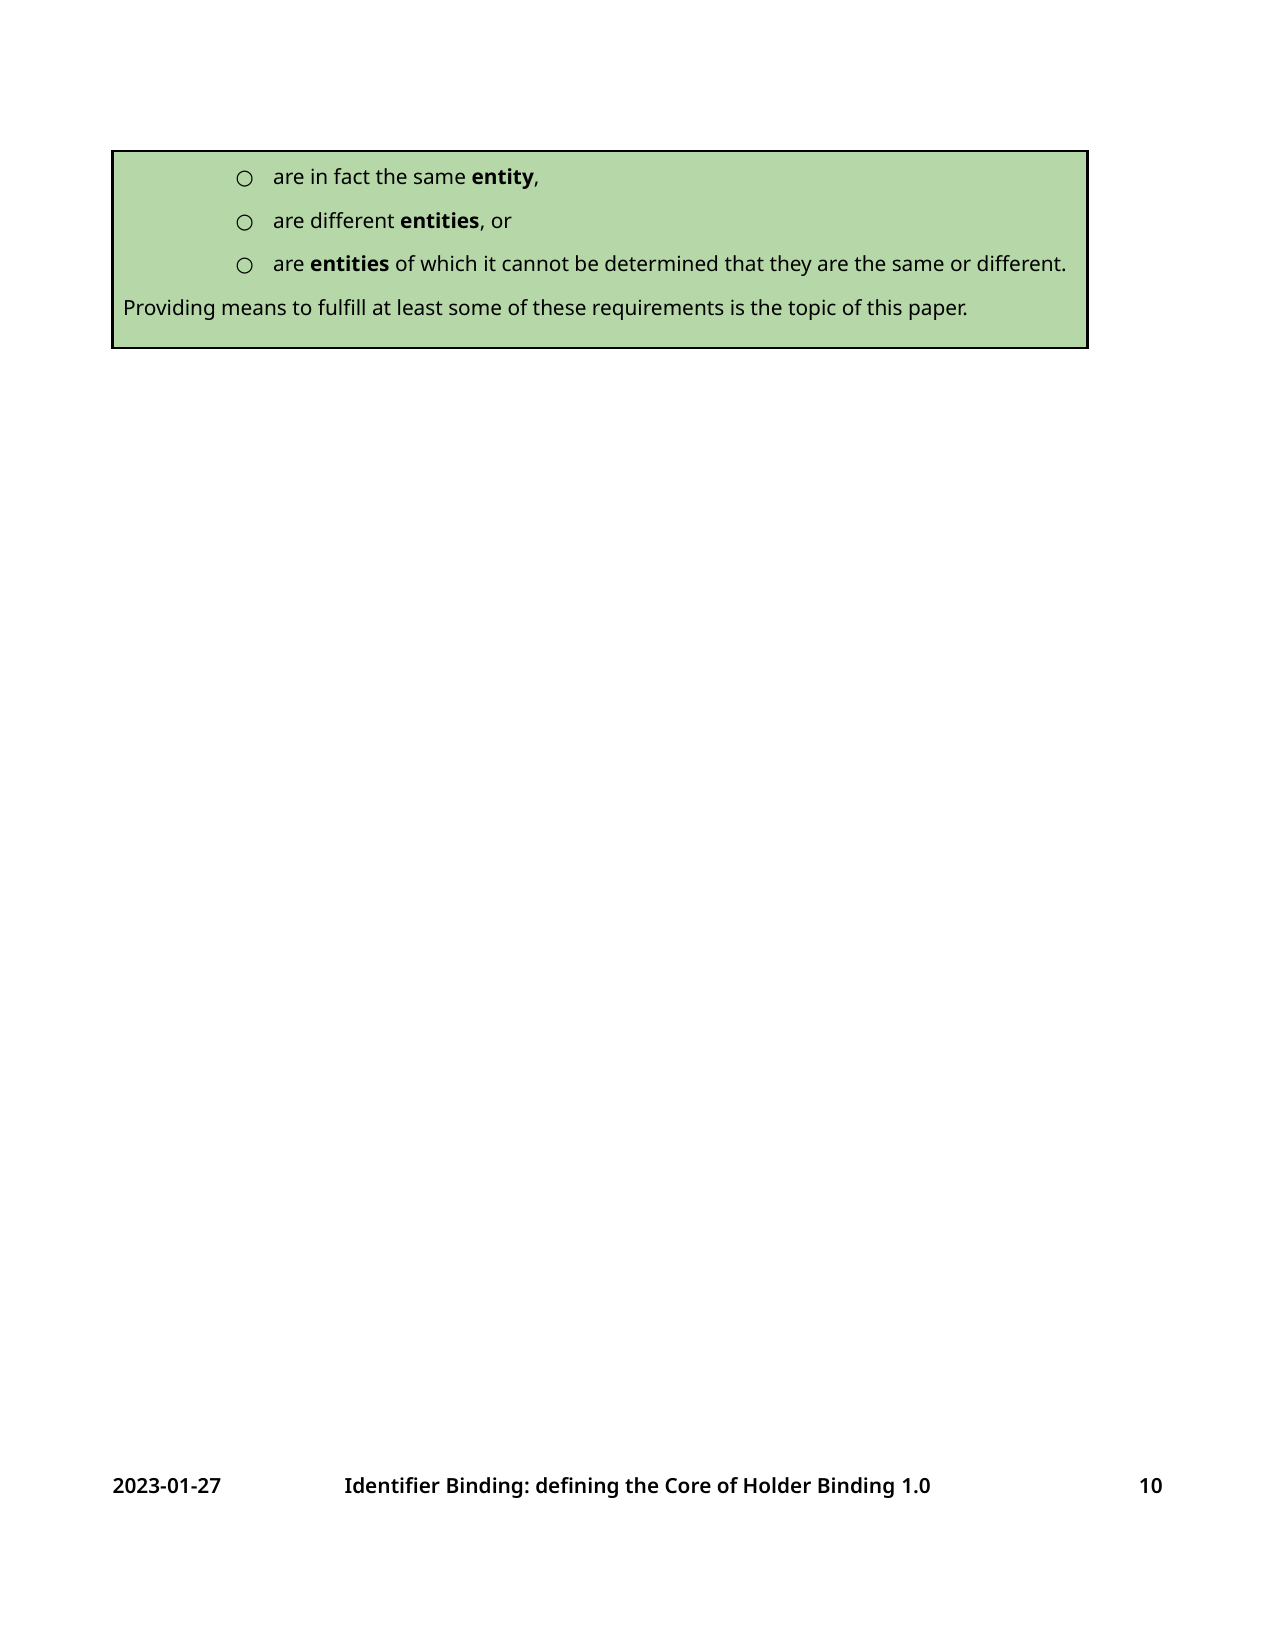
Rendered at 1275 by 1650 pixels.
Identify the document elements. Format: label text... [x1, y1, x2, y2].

table_header Concerning the subject of the claim, we think that a verifier would have three requirements that it would like to see fulfilled, which are: identify the entity that is the subject of a claim (typically the binding between subject and subject identifier), authenticate the entity that is the subject of a claim (typically binding between the subject and the claim) and establish whether the subject of two claims (authored by the same or different parties) are in fact the same entity, are different entities, or are entities of which it cannot be determined that they are the same or different. Providing means to fulfill at least some of these requirements is the topic of this paper. [114, 152, 1086, 347]
